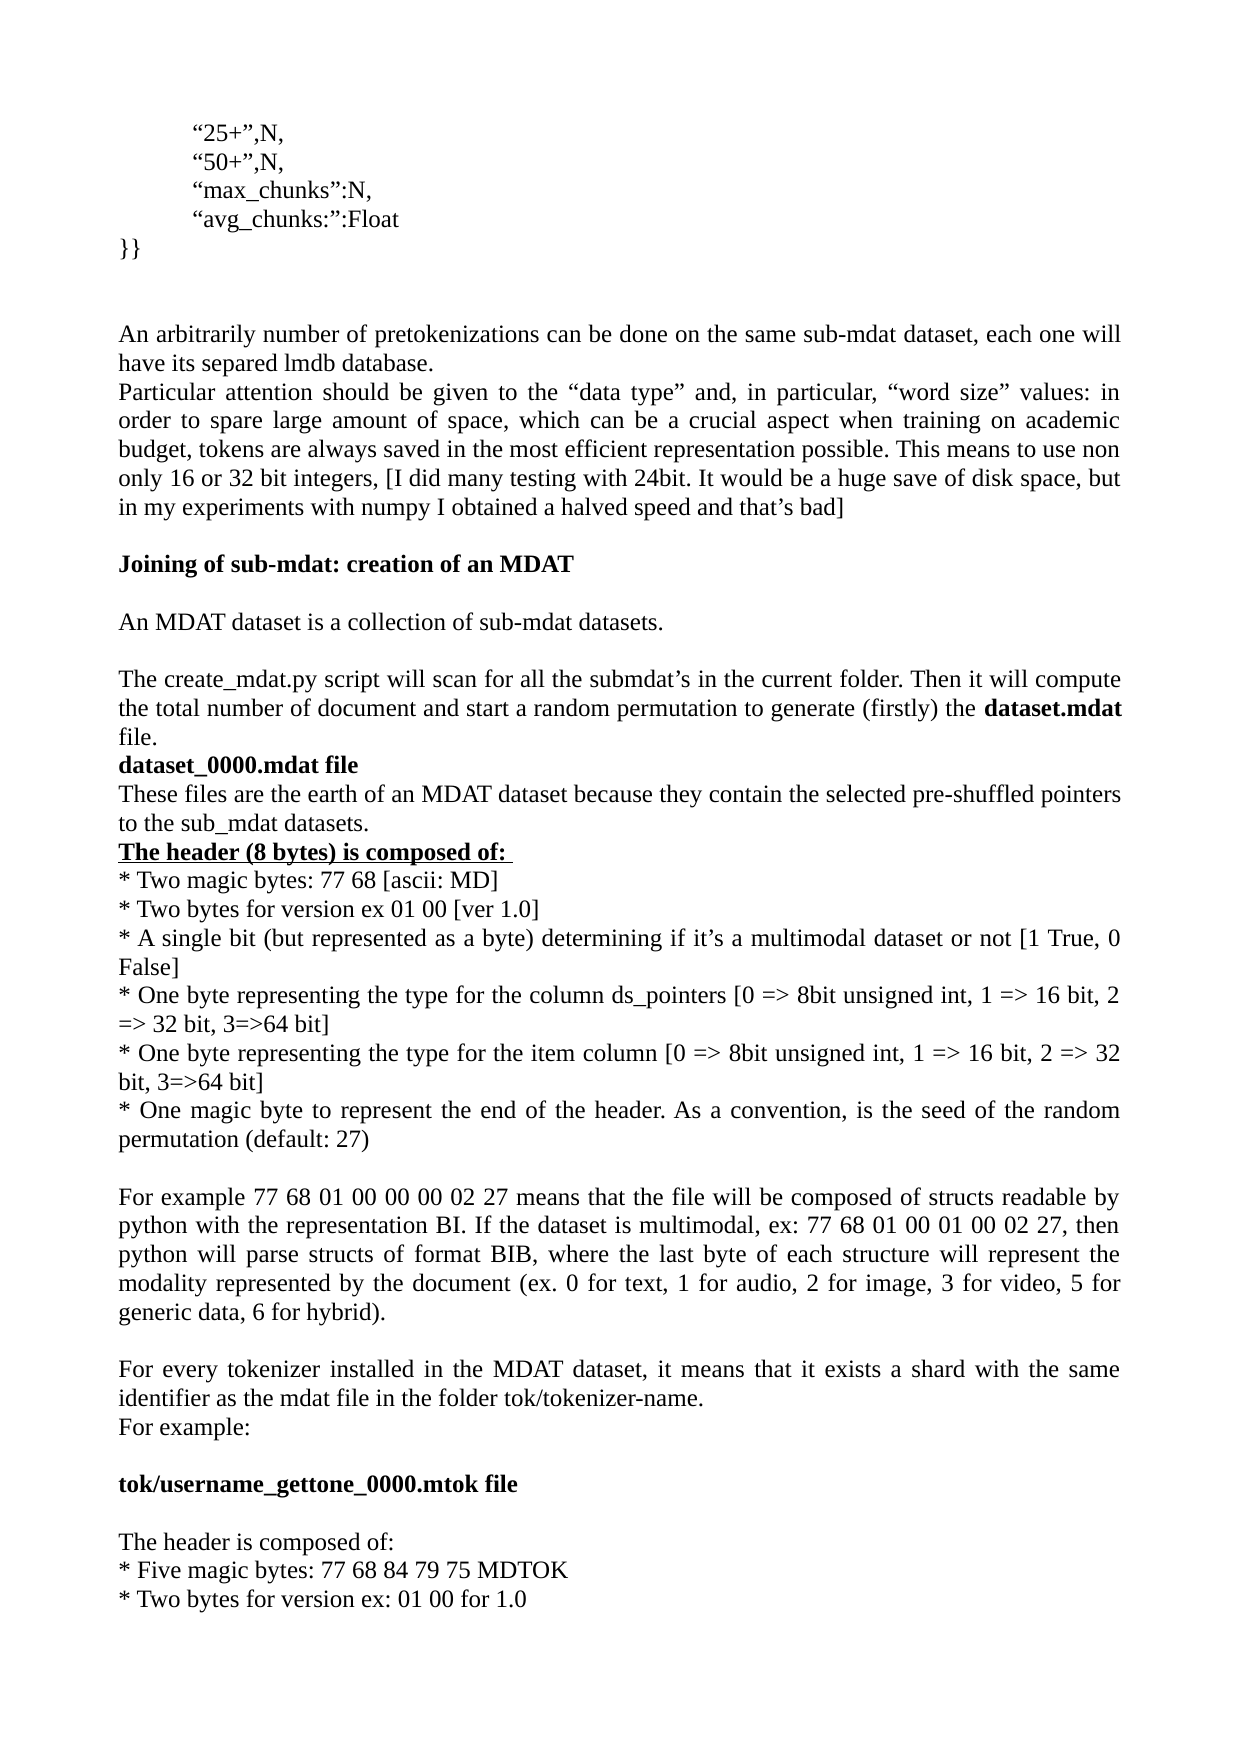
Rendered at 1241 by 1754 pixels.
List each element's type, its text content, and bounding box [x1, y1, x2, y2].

text }} [118, 233, 1122, 262]
text For every tokenizer installed in the MDAT dataset, it means that it exists a shard with the same identifier as the mdat file in the folder tok/tokenizer-name. [118, 1354, 1122, 1412]
text “avg_chunks:”:Float [118, 204, 1122, 233]
text * One magic byte to represent the end of the header. As a convention, is the seed of the random permutation (default: 27) [118, 1096, 1122, 1153]
text tok/username_gettone_0000.mtok file [118, 1469, 1122, 1498]
text * One byte representing the type for the column ds_pointers [0 => 8bit unsigned int, 1 => 16 bit, 2 => 32 bit, 3=>64 bit] [118, 981, 1122, 1038]
text The create_mdat.py script will scan for all the submdat’s in the current folder. Then it will compute the total number of document and start a random permutation to generate (firstly) the dataset.mdat file. [118, 664, 1122, 751]
text * Five magic bytes: 77 68 84 79 75 MDTOK [118, 1556, 1122, 1584]
text “50+”,N, [118, 147, 1122, 176]
text These files are the earth of an MDAT dataset because they contain the selected pre-shuffled pointers to the sub_mdat datasets. [118, 779, 1122, 837]
text Particular attention should be given to the “data type” and, in particular, “word size” values: in order to spare large amount of space, which can be a crucial aspect when training on academic budget, tokens are always saved in the most efficient representation possible. This means to use non only 16 or 32 bit integers, [I did many testing with 24bit. It would be a huge save of disk space, but in my experiments with numpy I obtained a halved speed and that’s bad] [118, 377, 1122, 521]
text The header (8 bytes) is composed of: [118, 837, 1122, 866]
text dataset_0000.mdat file [118, 751, 1122, 779]
text For example: [118, 1412, 1122, 1441]
text * Two bytes for version ex 01 00 [ver 1.0] [118, 894, 1122, 923]
text Joining of sub-mdat: creation of an MDAT [118, 549, 1122, 578]
text * Two bytes for version ex: 01 00 for 1.0 [118, 1584, 1122, 1613]
text “25+”,N, [118, 118, 1122, 147]
text * A single bit (but represented as a byte) determining if it’s a multimodal dataset or not [1 True, 0 False] [118, 923, 1122, 981]
text “max_chunks”:N, [118, 176, 1122, 204]
text An MDAT dataset is a collection of sub-mdat datasets. [118, 607, 1122, 636]
text For example 77 68 01 00 00 00 02 27 means that the file will be composed of structs readable by python with the representation BI. If the dataset is multimodal, ex: 77 68 01 00 01 00 02 27, then python will parse structs of format BIB, where the last byte of each structure will represent the modality represented by the document (ex. 0 for text, 1 for audio, 2 for image, 3 for video, 5 for generic data, 6 for hybrid). [118, 1182, 1122, 1326]
text The header is composed of: [118, 1527, 1122, 1556]
text An arbitrarily number of pretokenizations can be done on the same sub-mdat dataset, each one will have its separed lmdb database. [118, 319, 1122, 377]
text * Two magic bytes: 77 68 [ascii: MD] [118, 866, 1122, 894]
text * One byte representing the type for the item column [0 => 8bit unsigned int, 1 => 16 bit, 2 => 32 bit, 3=>64 bit] [118, 1038, 1122, 1096]
